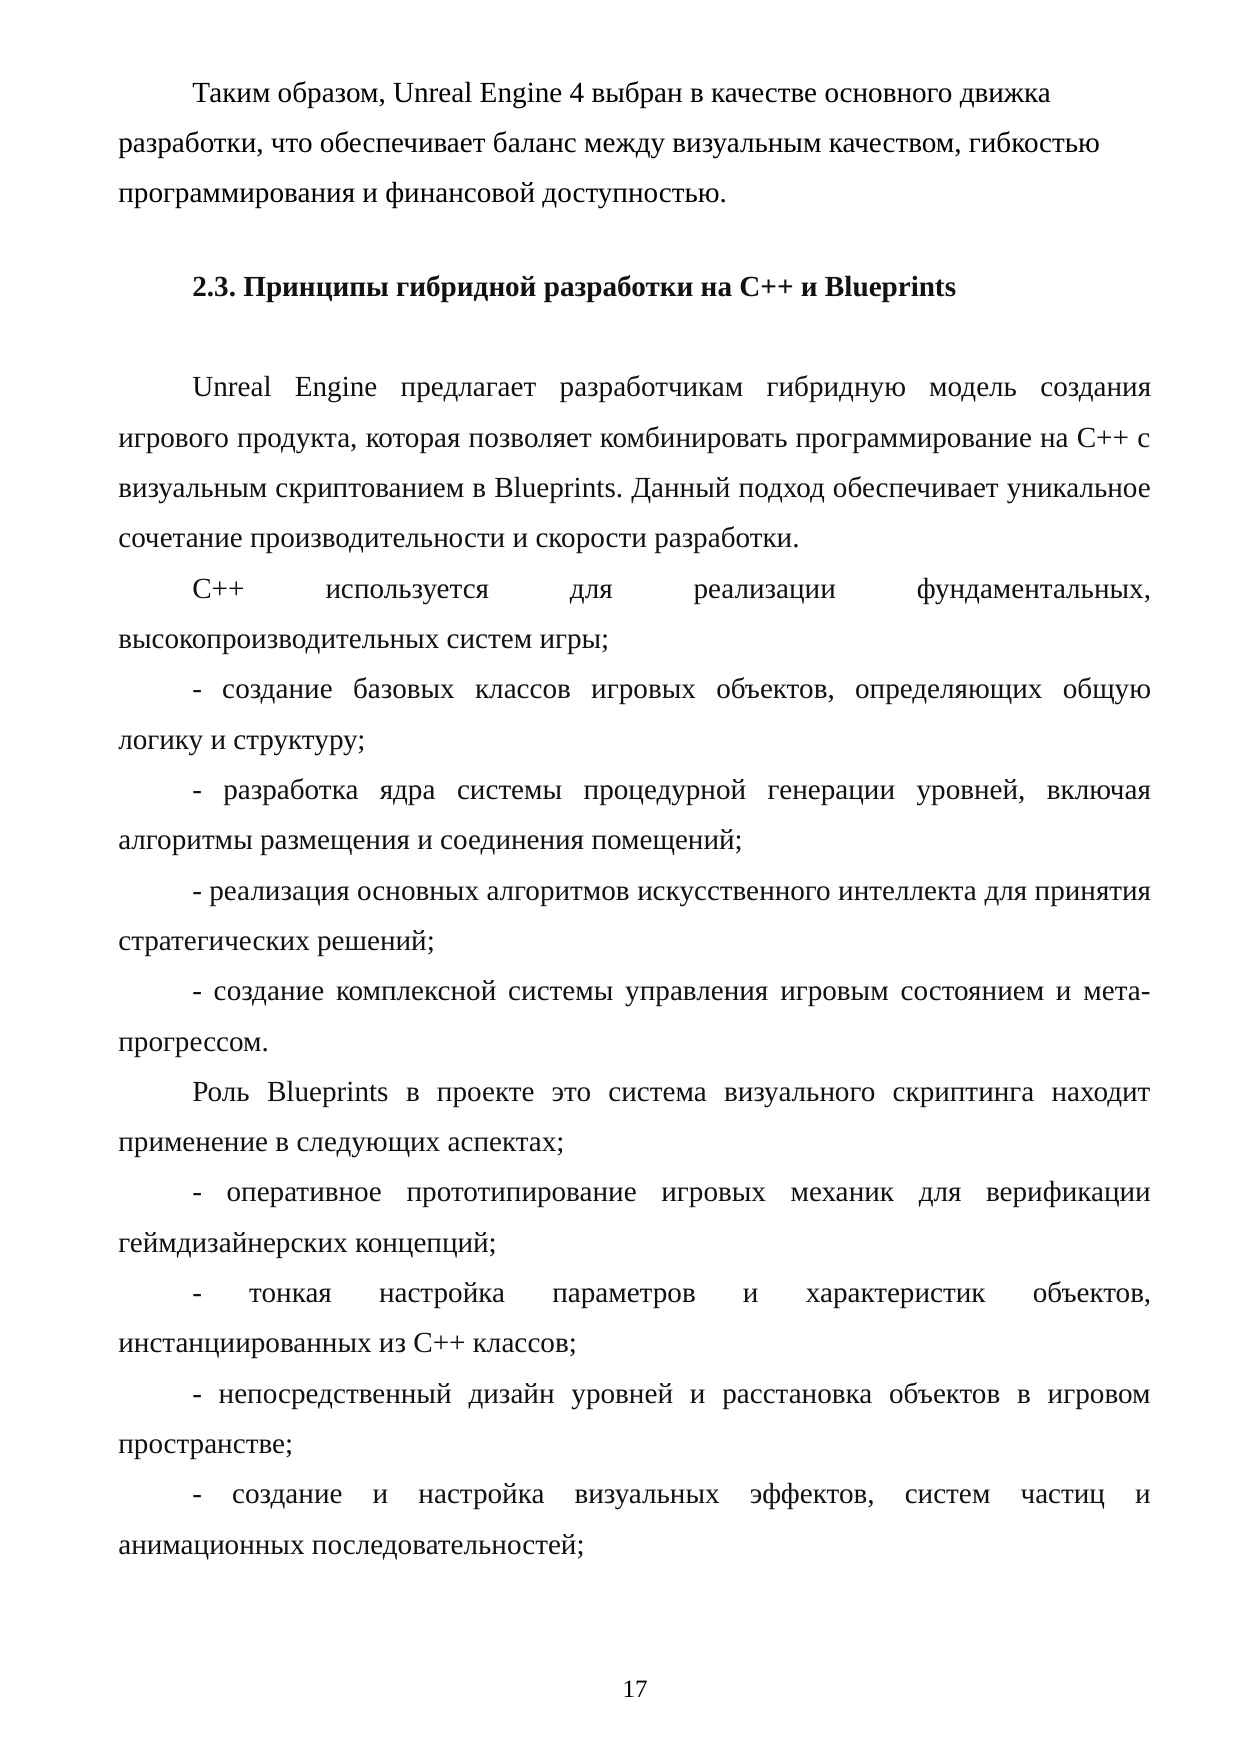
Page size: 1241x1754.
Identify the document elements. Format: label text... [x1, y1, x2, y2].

text Таким образом, Unreal Engine 4 выбран в качестве основного движка разработки, что обеспечивает баланс между визуальным качеством, гибкостью программирования и финансовой доступностью. [118, 75, 1152, 209]
text - тонкая настройка параметров и характеристик объектов, инстанциированных из C++ классов; [118, 1275, 1152, 1359]
text - создание базовых классов игровых объектов, определяющих общую логику и структуру; [118, 671, 1152, 755]
text - создание комплексной системы управления игровым состоянием и мета-прогрессом. [118, 973, 1152, 1057]
text C++ используется для реализации фундаментальных, высокопроизводительных систем игры; [118, 571, 1152, 655]
text - оперативное прототипирование игровых механик для верификации геймдизайнерских концепций; [118, 1174, 1152, 1258]
text Роль Blueprints в проекте это система визуального скриптинга находит применение в следующих аспектах; [118, 1074, 1152, 1158]
text - реализация основных алгоритмов искусственного интеллекта для принятия стратегических решений; [118, 873, 1152, 957]
text - создание и настройка визуальных эффектов, систем частиц и анимационных последовательностей; [118, 1476, 1152, 1560]
subtitle 2.3. Принципы гибридной разработки на C++ и Blueprints [118, 269, 1152, 302]
text - разработка ядра системы процедурной генерации уровней, включая алгоритмы размещения и соединения помещений; [118, 772, 1152, 856]
text Unreal Engine предлагает разработчикам гибридную модель создания игрового продукта, которая позволяет комбинировать программирование на C++ с визуальным скриптованием в Blueprints. Данный подход обеспечивает уникальное сочетание производительности и скорости разработки. [118, 369, 1152, 554]
text - непосредственный дизайн уровней и расстановка объектов в игровом пространстве; [118, 1376, 1152, 1460]
